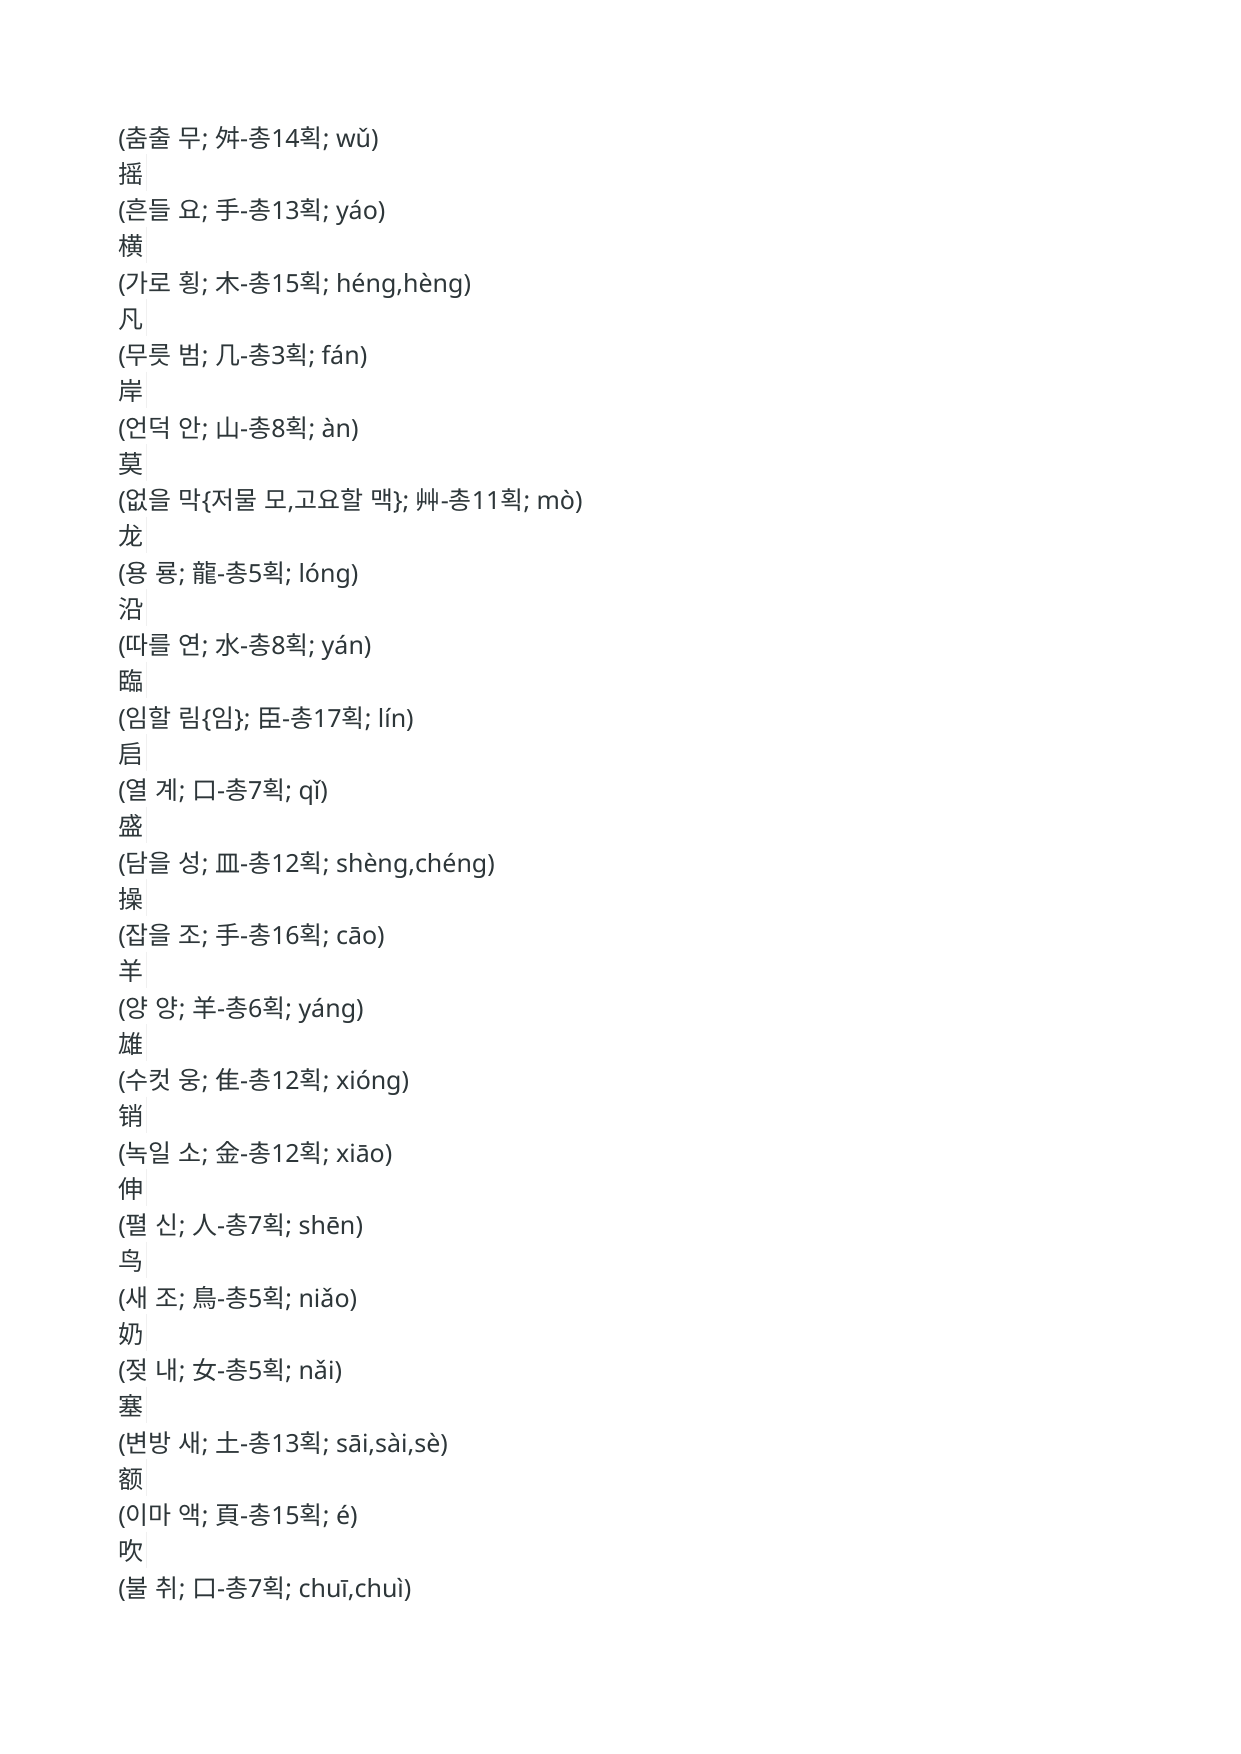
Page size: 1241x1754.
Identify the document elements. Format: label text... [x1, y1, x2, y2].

text [147, 1242, 1122, 1278]
text [147, 1387, 1122, 1423]
text [147, 589, 1122, 626]
text 盛 [118, 807, 146, 843]
text 龙 [118, 517, 146, 553]
text [147, 299, 1122, 336]
text 岸 [118, 372, 146, 408]
text 奶 [118, 1314, 146, 1351]
text [147, 879, 1122, 916]
text 羊 [118, 952, 146, 988]
text (새 조; ⿃-총5획; niǎo) [118, 1278, 1122, 1314]
text (이마 액; ⾴-총15획; é) [118, 1496, 1122, 1532]
text (녹일 소; ⾦-총12획; xiāo) [118, 1133, 1122, 1169]
text [147, 227, 1122, 263]
text 吹 [118, 1532, 146, 1568]
text (불 취; ⼝-총7획; chuī,chuì) [118, 1568, 1122, 1604]
text [147, 1097, 1122, 1133]
text 横 [118, 227, 146, 263]
text (담을 성; ⽫-총12획; shèng,chéng) [118, 843, 1122, 879]
text 鸟 [118, 1242, 146, 1278]
text (잡을 조; ⼿-총16획; cāo) [118, 916, 1122, 952]
text (임할 림{임}; ⾂-총17획; lín) [118, 698, 1122, 734]
text [147, 1024, 1122, 1061]
text [147, 1314, 1122, 1351]
text [147, 1459, 1122, 1496]
text (용 룡; ⿓-총5획; lóng) [118, 553, 1122, 589]
text (무릇 범; ⼏-총3획; fán) [118, 336, 1122, 372]
text [147, 444, 1122, 481]
text (양 양; ⽺-총6획; yáng) [118, 988, 1122, 1024]
text 塞 [118, 1387, 146, 1423]
text (따를 연; ⽔-총8획; yán) [118, 626, 1122, 662]
text 摇 [118, 154, 146, 191]
text (없을 막{저물 모,고요할 맥}; ⾋-총11획; mò) [118, 481, 1122, 517]
text 销 [118, 1097, 146, 1133]
text [147, 734, 1122, 771]
text [147, 517, 1122, 553]
text (흔들 요; ⼿-총13획; yáo) [118, 191, 1122, 227]
text 臨 [118, 662, 146, 698]
text 启 [118, 734, 146, 771]
text (가로 횡; ⽊-총15획; héng,hèng) [118, 263, 1122, 299]
text [147, 1532, 1122, 1568]
text (열 계; ⼝-총7획; qǐ) [118, 771, 1122, 807]
text (펼 신; ⼈-총7획; shēn) [118, 1206, 1122, 1242]
text (수컷 웅; ⾫-총12획; xióng) [118, 1061, 1122, 1097]
text [147, 662, 1122, 698]
text [147, 1169, 1122, 1206]
text [147, 154, 1122, 191]
text [147, 952, 1122, 988]
text (젖 내; ⼥-총5획; nǎi) [118, 1351, 1122, 1387]
text 操 [118, 879, 146, 916]
text 沿 [118, 589, 146, 626]
text (변방 새; ⼟-총13획; sāi,sài,sè) [118, 1423, 1122, 1459]
text [147, 372, 1122, 408]
text (춤출 무; ⾇-총14획; wǔ) [118, 118, 1122, 154]
text 额 [118, 1459, 146, 1496]
text 伸 [118, 1169, 146, 1206]
text [147, 807, 1122, 843]
text (언덕 안; ⼭-총8획; àn) [118, 408, 1122, 444]
text 凡 [118, 299, 146, 336]
text 莫 [118, 444, 146, 481]
text 雄 [118, 1024, 146, 1061]
